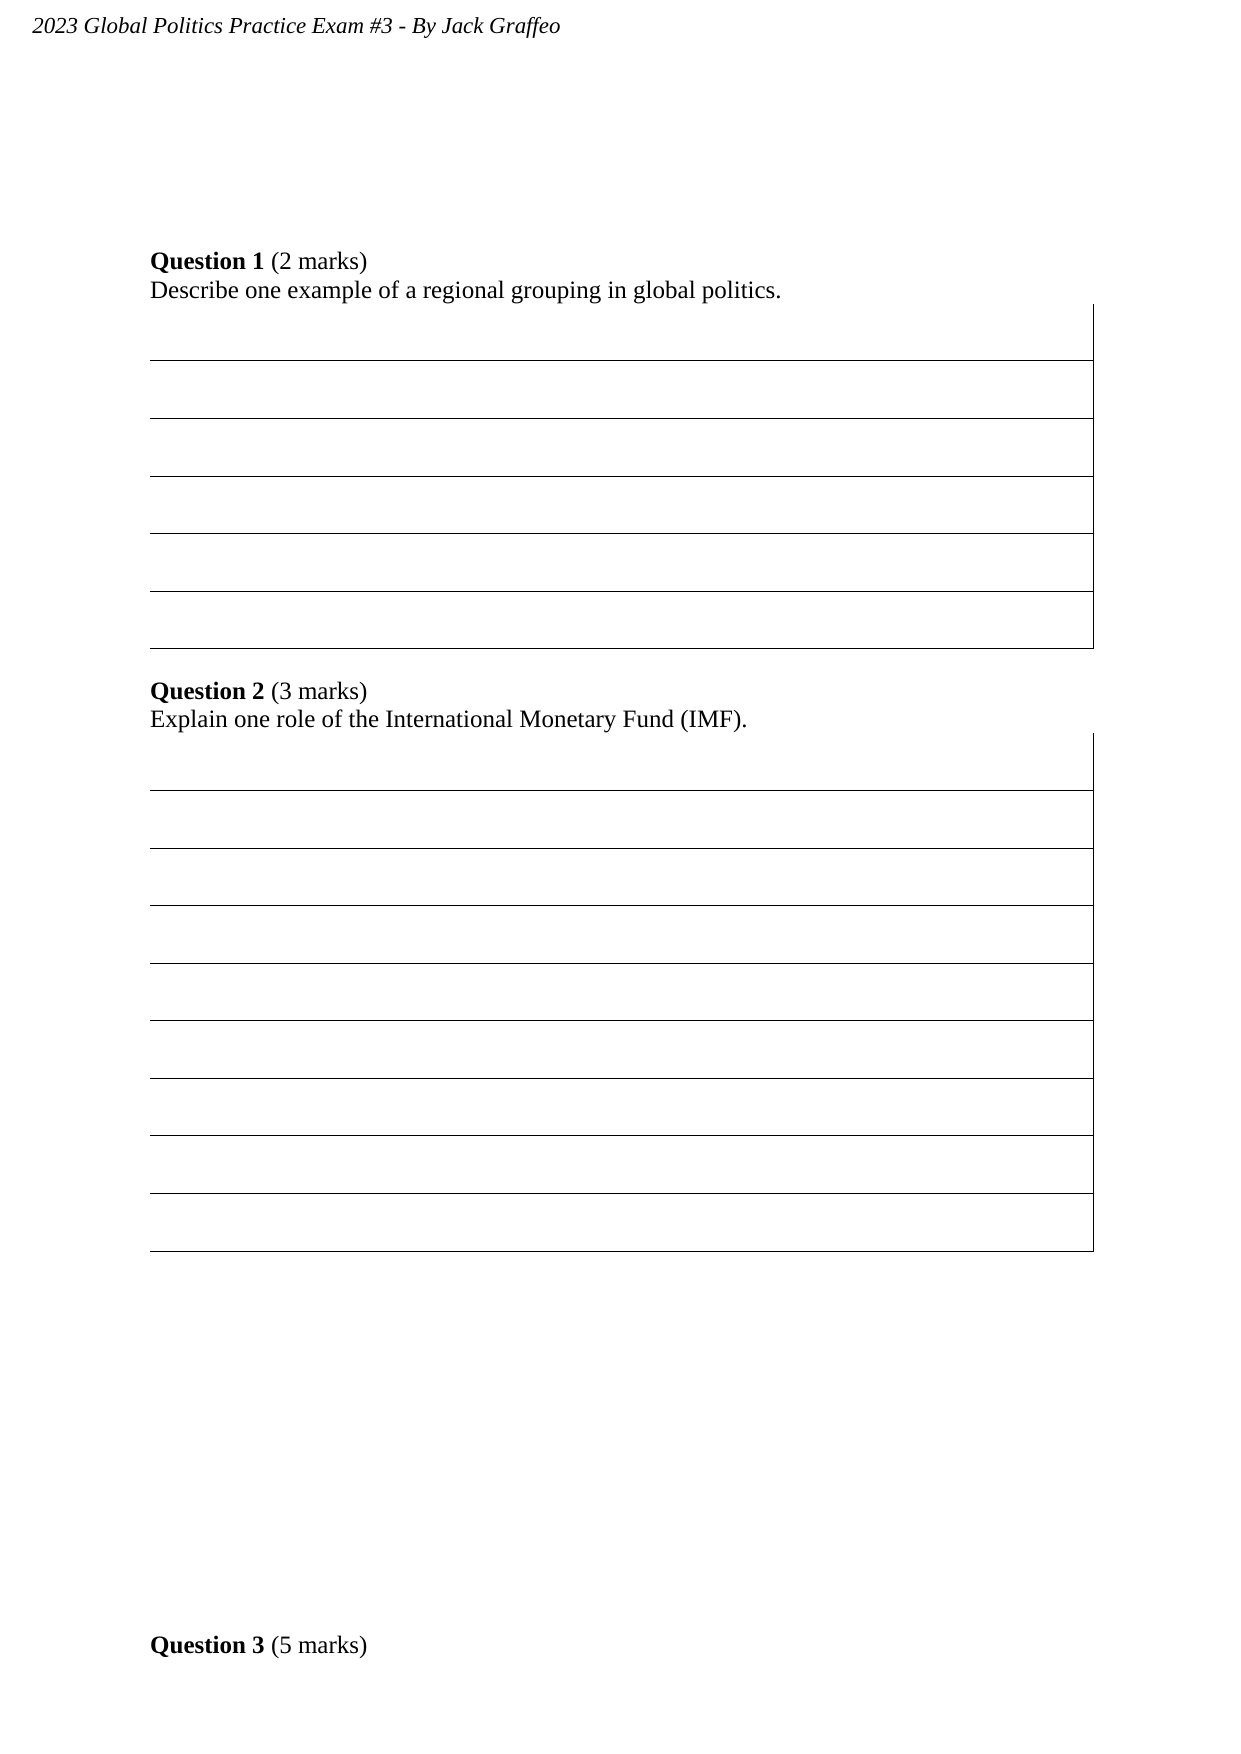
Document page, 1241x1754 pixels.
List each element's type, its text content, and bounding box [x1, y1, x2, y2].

table_cell [150, 361, 1093, 418]
text Explain one role of the International Monetary Fund (IMF). [150, 704, 1090, 733]
text Describe one example of a regional grouping in global politics. [150, 275, 1090, 304]
table_cell [150, 534, 1093, 591]
table_cell [150, 419, 1093, 476]
table_cell [150, 1136, 1093, 1193]
table_cell [150, 791, 1093, 847]
table_cell [150, 964, 1093, 1020]
text Question 1 (2 marks) [150, 246, 1090, 275]
table_cell [150, 1194, 1093, 1251]
table_header [150, 304, 1093, 360]
table_cell [150, 477, 1093, 533]
table_header [150, 733, 1093, 790]
table_cell [150, 1021, 1093, 1078]
table_cell [150, 592, 1093, 648]
text Question 3 (5 marks) [150, 1630, 1090, 1659]
table_cell [150, 849, 1093, 905]
table_cell [150, 906, 1093, 963]
table_cell [150, 1079, 1093, 1135]
text Question 2 (3 marks) [150, 676, 1090, 704]
